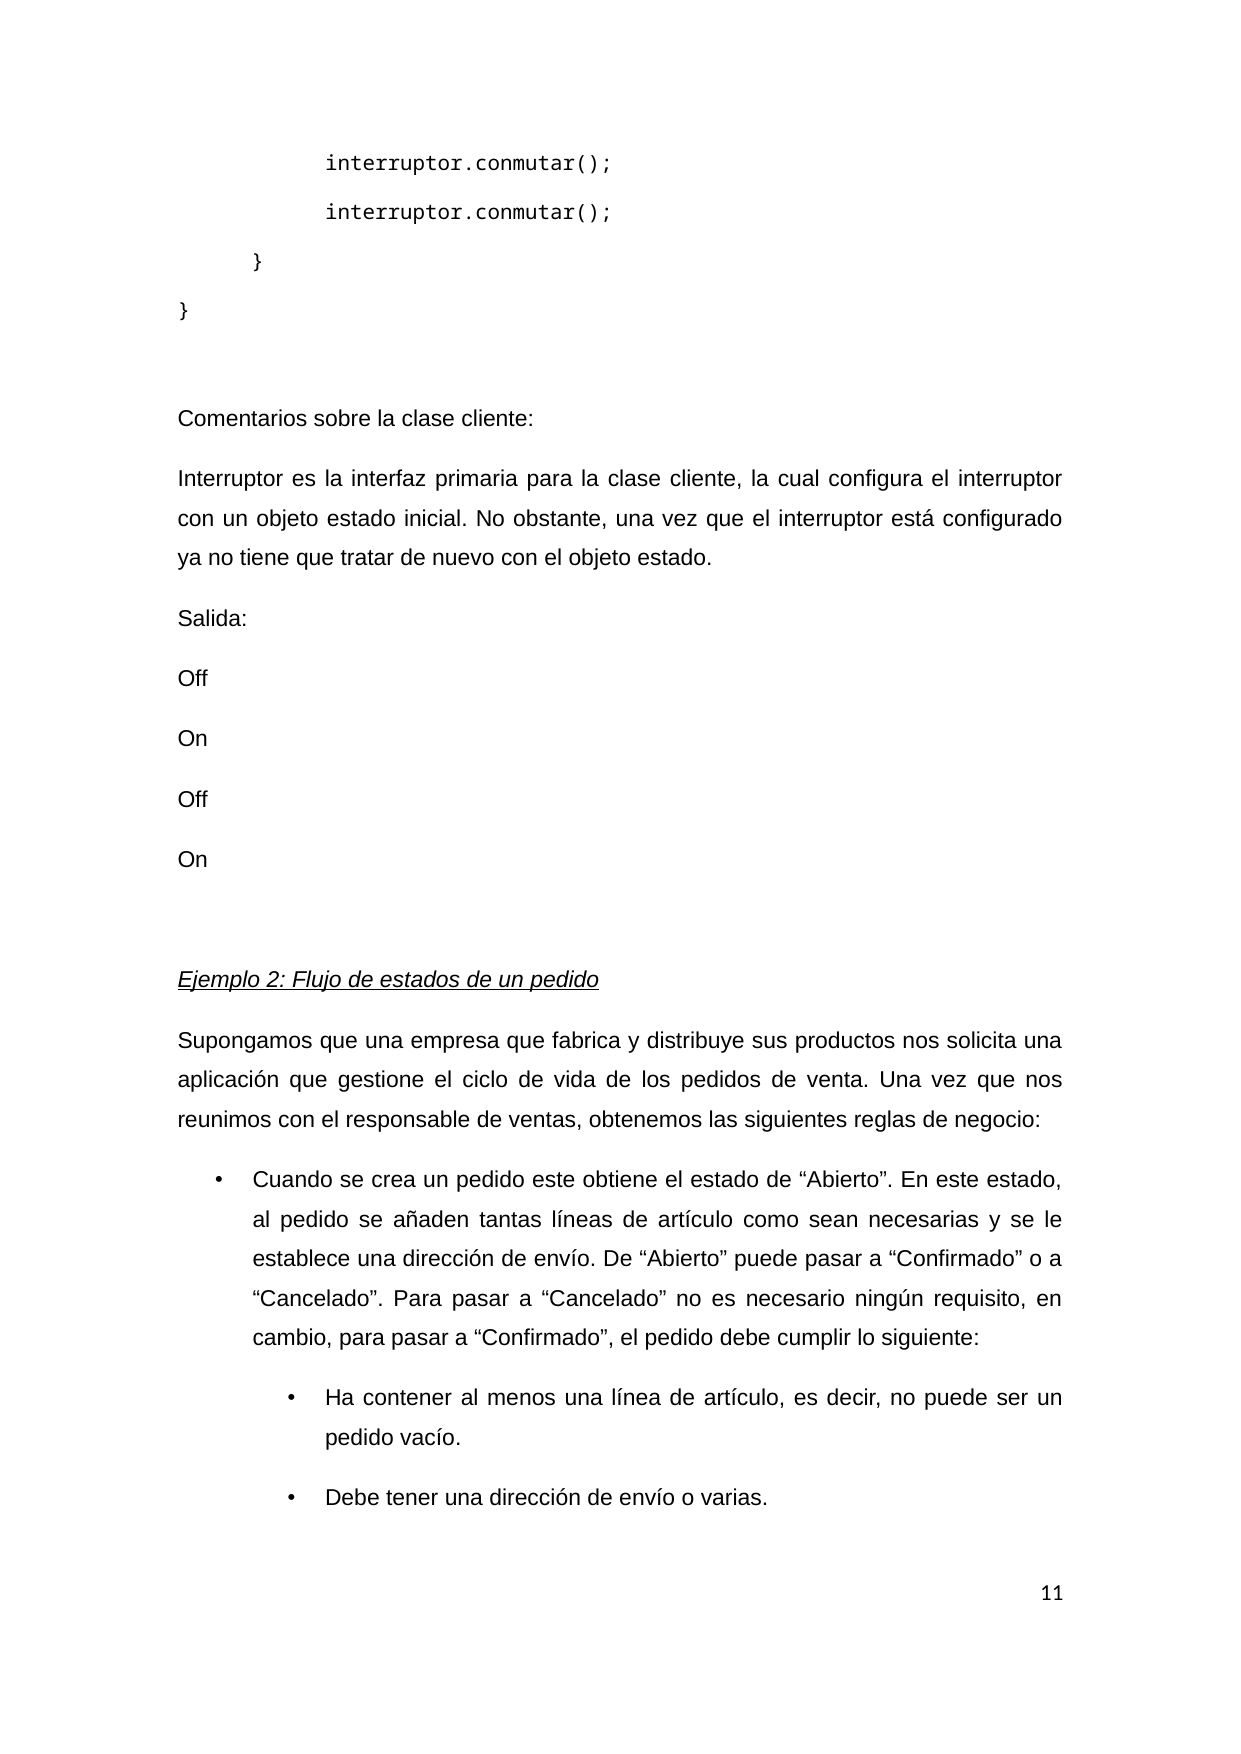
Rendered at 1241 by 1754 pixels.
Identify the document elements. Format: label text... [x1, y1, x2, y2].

text Ejemplo 2: Flujo de estados de un pedido [177, 966, 1063, 993]
text Comentarios sobre la clase cliente: [177, 405, 1063, 431]
text Off [177, 665, 1063, 691]
text interruptor.conmutar(); [177, 197, 1063, 225]
text Interruptor es la interfaz primaria para la clase cliente, la cual configura el interruptor con un objeto estado inicial. No obstante, una vez que el interruptor está configurado ya no tiene que tratar de nuevo con el objeto estado. [177, 465, 1063, 571]
list Debe tener una dirección de envío o varias. [287, 1484, 1063, 1510]
text Salida: [177, 604, 1063, 631]
text Off [177, 786, 1063, 812]
text Supongamos que una empresa que fabrica y distribuye sus productos nos solicita una aplicación que gestione el ciclo de vida de los pedidos de venta. Una vez que nos reunimos con el responsable de ventas, obtenemos las siguientes reglas de negocio: [177, 1027, 1063, 1132]
list Ha contener al menos una línea de artículo, es decir, no puede ser un pedido vacío. [287, 1384, 1063, 1450]
text On [177, 725, 1063, 752]
list Cuando se crea un pedido este obtiene el estado de “Abierto”. En este estado, al pedido se añaden tantas líneas de artículo como sean necesarias y se le establece una dirección de envío. De “Abierto” puede pasar a “Confirmado” o a “Cancelado”. Para pasar a “Cancelado” no es necesario ningún requisito, en cambio, para pasar a “Confirmado”, el pedido debe cumplir lo siguiente: [215, 1166, 1063, 1350]
text interruptor.conmutar(); [177, 148, 1063, 176]
text On [177, 846, 1063, 872]
text } [177, 246, 1063, 274]
text } [177, 295, 1063, 324]
